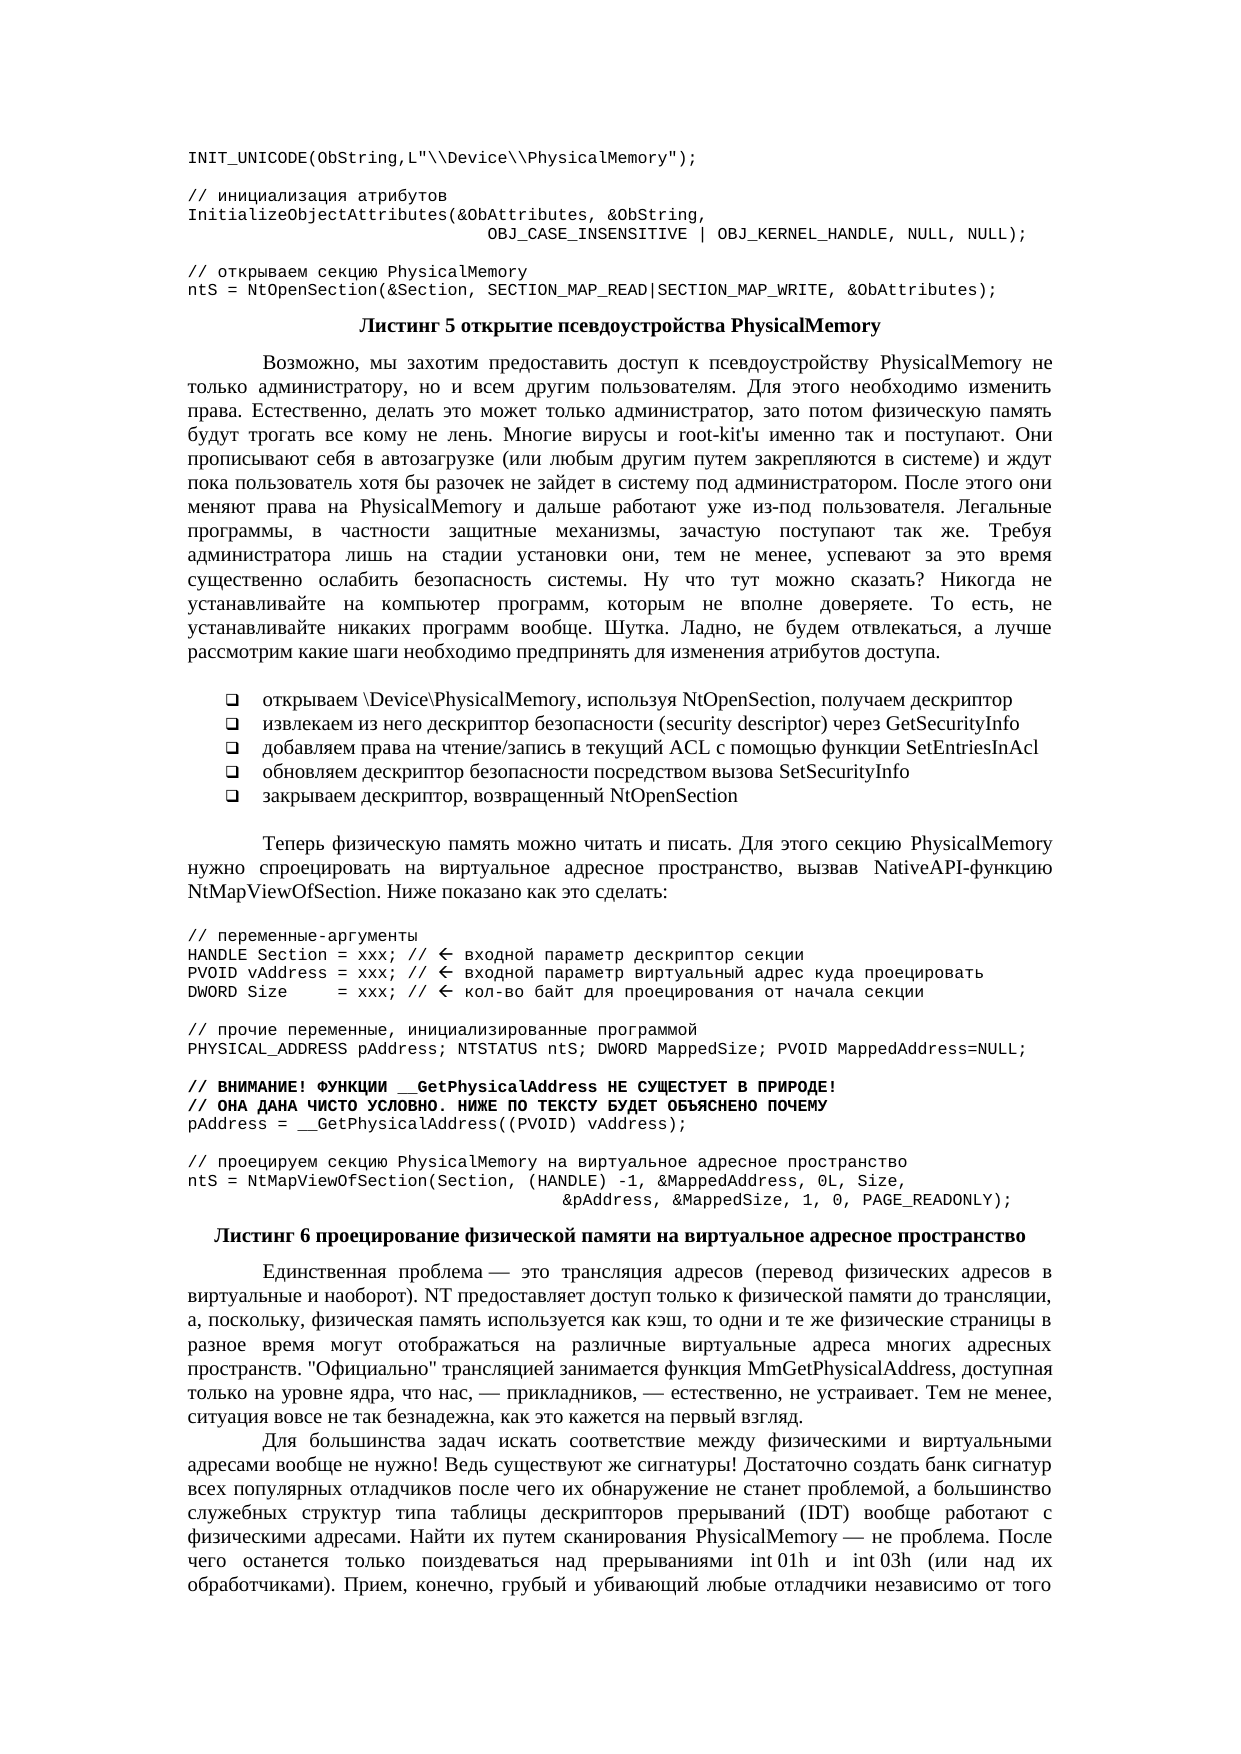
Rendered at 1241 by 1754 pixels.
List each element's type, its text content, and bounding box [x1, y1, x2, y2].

text ntS = NtOpenSection(&Section, SECTION_MAP_READ|SECTION_MAP_WRITE, &ObAttributes); [187, 282, 1053, 301]
text INIT_UNICODE(ObString,L"\\Device\\PhysicalMemory"); [187, 150, 1053, 169]
text Листинг 5 открытие псевдоустройства PhysicalMemory [187, 313, 1053, 337]
text Листинг 6 проецирование физической памяти на виртуальное адресное пространство [187, 1223, 1053, 1247]
text OBJ_CASE_INSENSITIVE | OBJ_KERNEL_HANDLE, NULL, NULL); [187, 225, 1053, 244]
text // инициализация атрибутов [187, 188, 1053, 207]
text Для большинства задач искать соответствие между физическими и виртуальными адресами вообще не нужно! Ведь существуют же сигнатуры! Достаточно создать банк сигнатур всех популярных отладчиков после чего их обнаружение не станет проблемой, а большинство служебных структур типа таблицы дескрипторов прерываний (IDT) вообще работают с физическими адресами. Найти их путем сканирования PhysicalMemory — не проблема. После чего останется только поиздеваться над прерываниями int 01h и int 03h (или над их обработчиками). Прием, конечно, грубый и убивающий любые отладчики независимо от того [187, 1428, 1053, 1596]
text // переменные-аргументы [187, 927, 1053, 946]
text DWORD Size = xxx; //  кол-во байт для проецирования от начала секции [187, 984, 1053, 1003]
text ntS = NtMapViewOfSection(Section, (HANDLE) -1, &MappedAddress, 0L, Size, [187, 1172, 1053, 1191]
text Теперь физическую память можно читать и писать. Для этого секцию PhysicalMemory нужно спроецировать на виртуальное адресное пространство, вызвав NativeAPI-функцию NtMapViewOfSection. Ниже показано как это сделать: [187, 831, 1053, 903]
text PHYSICAL_ADDRESS pAddress; NTSTATUS ntS; DWORD MappedSize; PVOID MappedAddress=NULL; [187, 1041, 1053, 1059]
text HANDLE Section = xxx; //  входной параметр дескриптор секции [187, 946, 1053, 965]
text pAddress = __GetPhysicalAddress((PVOID) vAddress); [187, 1116, 1053, 1135]
text // ОНА ДАНА ЧИСТО УСЛОВНО. НИЖЕ ПО ТЕКСТУ БУДЕТ ОБЪЯСНЕНО ПОЧЕМУ [187, 1097, 1053, 1116]
text // прочие переменные, инициализированные программой [187, 1022, 1053, 1041]
list обновляем дескриптор безопасности посредством вызова SetSecurityInfo [225, 759, 1053, 783]
text Возможно, мы захотим предоставить доступ к псевдоустройству PhysicalMemory не только администратору, но и всем другим пользователям. Для этого необходимо изменить права. Естественно, делать это может только администратор, зато потом физическую память будут трогать все кому не лень. Многие вирусы и root-kit'ы именно так и поступают. Они прописывают себя в автозагрузке (или любым другим путем закрепляются в системе) и ждут пока пользователь хотя бы разочек не зайдет в систему под администратором. После этого они меняют права на PhysicalMemory и дальше работают уже из-под пользователя. Легальные программы, в частности защитные механизмы, зачастую поступают так же. Требуя администратора лишь на стадии установки они, тем не менее, успевают за это время существенно ослабить безопасность системы. Ну что тут можно сказать? Никогда не устанавливайте на компьютер программ, которым не вполне доверяете. То есть, не устанавливайте никаких программ вообще. Шутка. Ладно, не будем отвлекаться, а лучше рассмотрим какие шаги необходимо предпринять для изменения атрибутов доступа. [187, 350, 1053, 663]
text // ВНИМАНИЕ! ФУНКЦИИ __GetPhysicalAddress НЕ СУЩЕСТУЕТ В ПРИРОДЕ! [187, 1078, 1053, 1097]
list добавляем права на чтение/запись в текущий ACL с помощью функции SetEntriesInAcl [225, 735, 1053, 759]
list закрываем дескриптор, возвращенный NtOpenSection [225, 783, 1053, 807]
text // проецируем секцию PhysicalMemory на виртуальное адресное пространство [187, 1154, 1053, 1172]
text // открываем секцию PhysicalMemory [187, 263, 1053, 282]
text PVOID vAddress = xxx; //  входной параметр виртуальный адрес куда проецировать [187, 965, 1053, 984]
list открываем \Device\PhysicalMemory, используя NtOpenSection, получаем дескриптор [225, 687, 1053, 711]
text &pAddress, &MappedSize, 1, 0, PAGE_READONLY); [187, 1191, 1053, 1210]
text InitializeObjectAttributes(&ObAttributes, &ObString, [187, 207, 1053, 225]
list извлекаем из него дескриптор безопасности (security descriptor) через GetSecurityInfo [225, 711, 1053, 735]
text Единственная проблема — это трансляция адресов (перевод физических адресов в виртуальные и наоборот). NT предоставляет доступ только к физической памяти до трансляции, а, поскольку, физическая память используется как кэш, то одни и те же физические страницы в разное время могут отображаться на различные виртуальные адреса многих адресных пространств. "Официально" трансляцией занимается функция MmGetPhysicalAddress, доступная только на уровне ядра, что нас, — прикладников, — естественно, не устраивает. Тем не менее, ситуация вовсе не так безнадежна, как это кажется на первый взгляд. [187, 1259, 1053, 1428]
